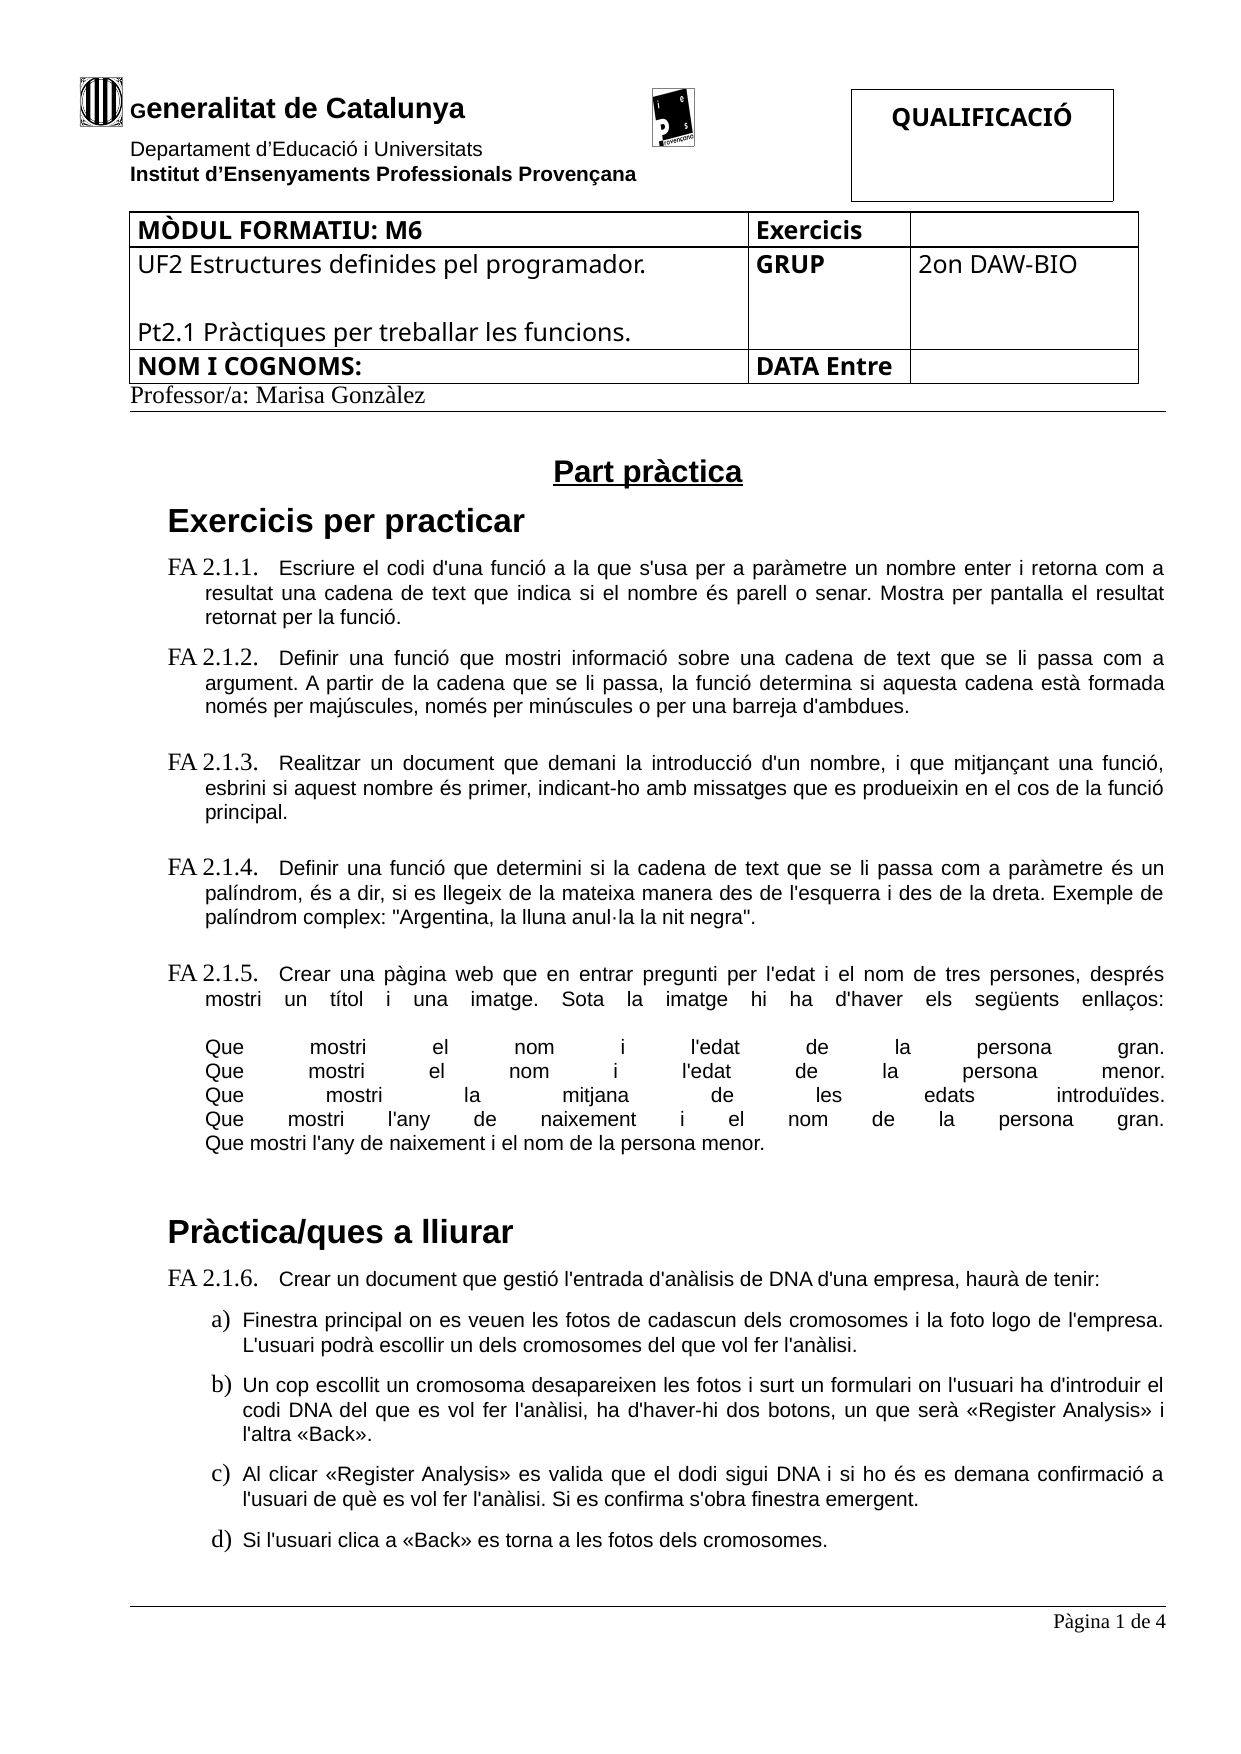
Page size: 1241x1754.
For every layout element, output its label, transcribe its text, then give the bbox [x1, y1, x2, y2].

list Crear un document que gestió l'entrada d'anàlisis de DNA d'una empresa, haurà de tenir: [167, 1263, 1166, 1292]
text Pràctica/ques a lliurar [167, 1212, 1166, 1250]
text Part pràctica [130, 453, 1166, 489]
list Crear una pàgina web que en entrar pregunti per l'edat i el nom de tres persones, després mostri un títol i una imatge. Sota la imatge hi ha d'haver els següents enllaços: Que mostri el nom i l'edat de la persona gran. Que mostri el nom i l'edat de la persona menor. Que mostri la mitjana de les edats introduïdes. Que mostri l'any de naixement i el nom de la persona gran. Que mostri l'any de naixement i el nom de la persona menor. [167, 958, 1166, 1154]
list Definir una funció que determini si la cadena de text que se li passa com a paràmetre és un palíndrom, és a dir, si es llegeix de la mateixa manera des de l'esquerra i des de la dreta. Exemple de palíndrom complex: "Argentina, la lluna anul·la la nit negra". [167, 852, 1166, 929]
text Exercicis per practicar [167, 502, 1166, 540]
list Realitzar un document que demani la introducció d'un nombre, i que mitjançant una funció, esbrini si aquest nombre és primer, indicant-ho amb missatges que es produeixin en el cos de la funció principal. [167, 747, 1166, 824]
list Escriure el codi d'una funció a la que s'usa per a paràmetre un nombre enter i retorna com a resultat una cadena de text que indica si el nombre és parell o senar. Mostra per pantalla el resultat retornat per la funció. [167, 552, 1166, 629]
list Un cop escollit un cromosoma desapareixen les fotos i surt un formulari on l'usuari ha d'introduir el codi DNA del que es vol fer l'anàlisi, ha d'haver-hi dos botons, un que serà «Register Analysis» i l'altra «Back». [205, 1369, 1166, 1446]
list Al clicar «Register Analysis» es valida que el dodi sigui DNA i si ho és es demana confirmació a l'usuari de què es vol fer l'anàlisi. Si es confirma s'obra finestra emergent. [205, 1458, 1166, 1511]
list Finestra principal on es veuen les fotos de cadascun dels cromosomes i la foto logo de l'empresa. L'usuari podrà escollir un dels cromosomes del que vol fer l'anàlisi. [205, 1304, 1166, 1357]
list Si l'usuari clica a «Back» es torna a les fotos dels cromosomes. [205, 1524, 1166, 1552]
list Definir una funció que mostri informació sobre una cadena de text que se li passa com a argument. A partir de la cadena que se li passa, la funció determina si aquesta cadena està formada només per majúscules, només per minúscules o per una barreja d'ambdues. [167, 642, 1166, 718]
